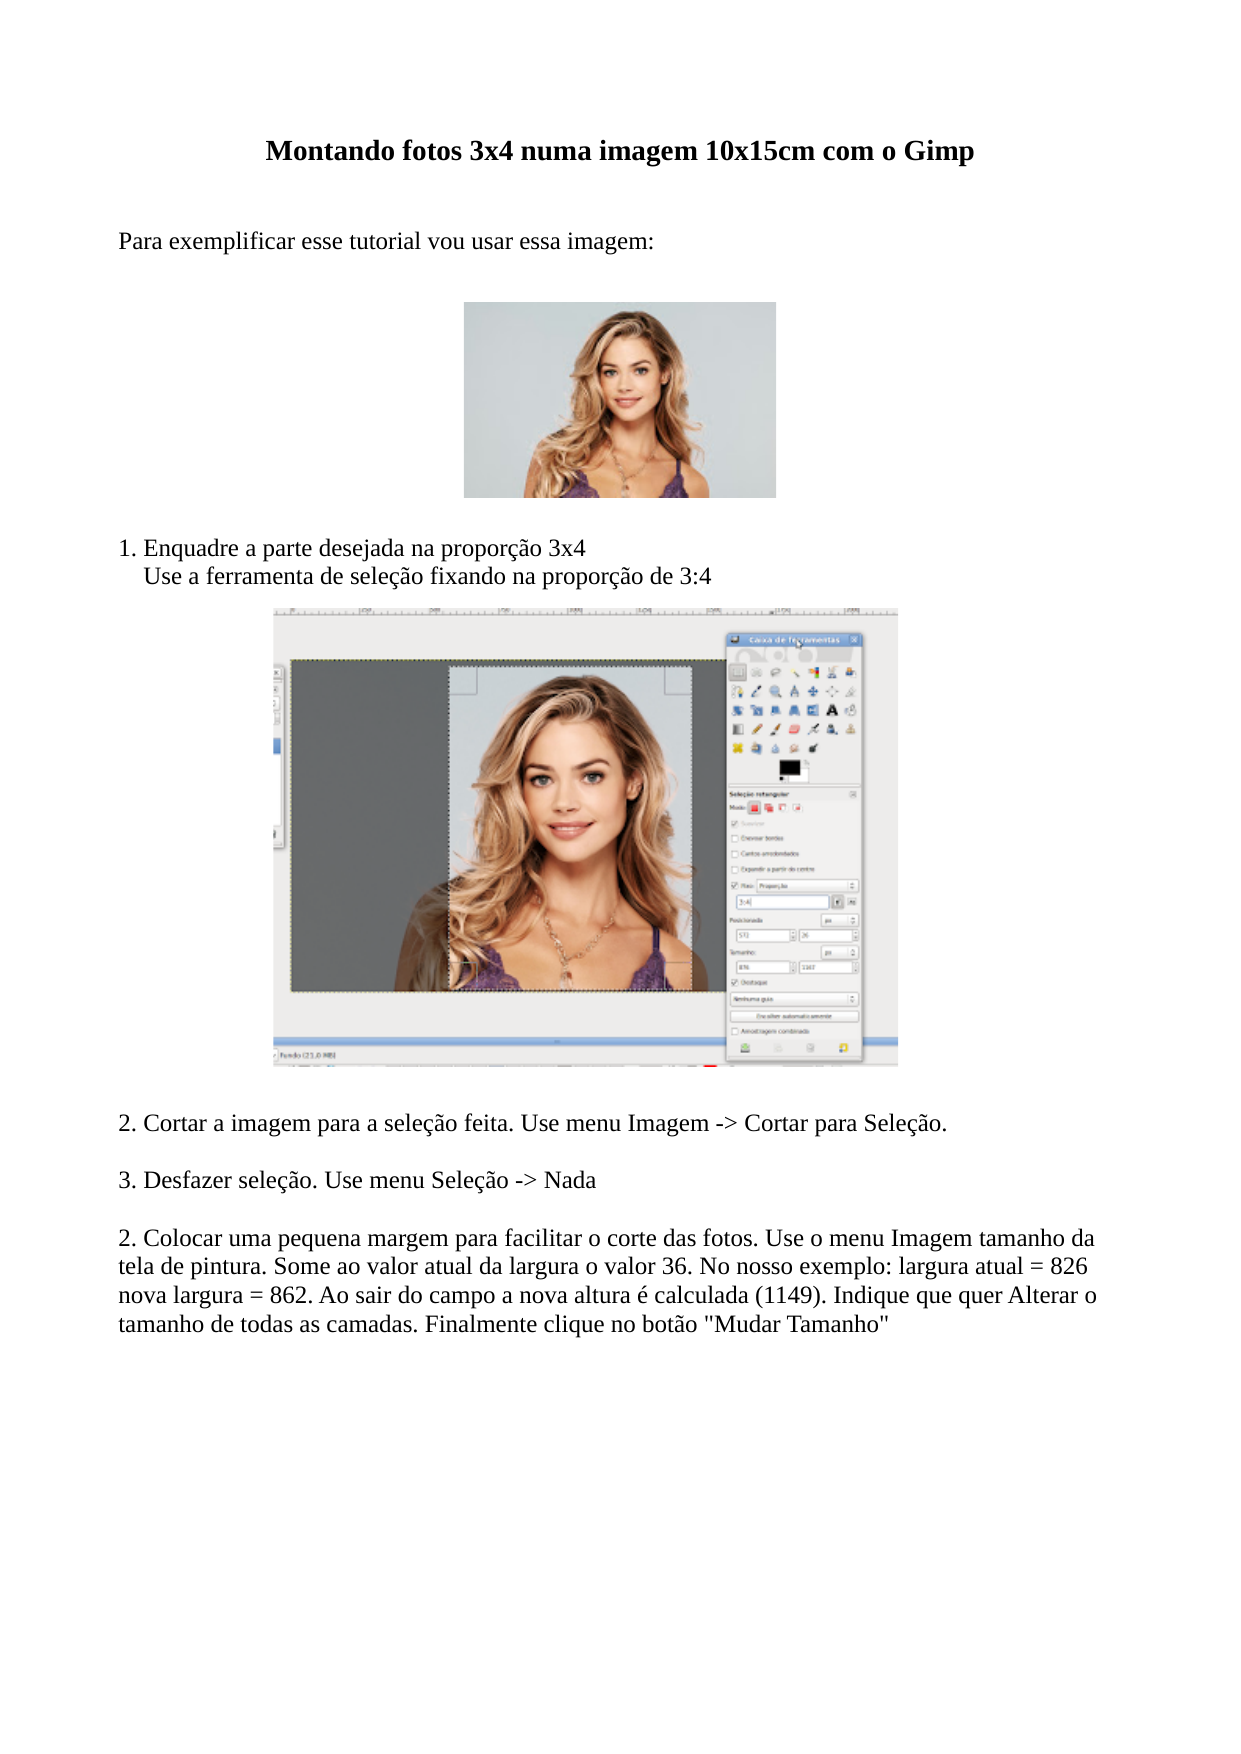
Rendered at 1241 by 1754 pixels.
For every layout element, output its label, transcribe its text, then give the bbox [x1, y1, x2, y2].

text 2. Cortar a imagem para a seleção feita. Use menu Imagem -> Cortar para Seleção. 3. Desfazer seleção. Use menu Seleção -> Nada 2. Colocar uma pequena margem para facilitar o corte das fotos. Use o menu Imagem tamanho da tela de pintura. Some ao valor atual da largura o valor 36. No nosso exemplo: largura atual = 826 nova largura = 862. Ao sair do campo a nova altura é calculada (1149). Indique que quer Alterar o tamanho de todas as camadas. Finalmente clique no botão "Mudar Tamanho" [118, 1108, 1122, 1338]
picture [463, 302, 777, 498]
picture [273, 608, 899, 1067]
text 1. Enquadre a parte desejada na proporção 3x4 Use a ferramenta de seleção fixando na proporção de 3:4 [118, 533, 1122, 590]
subtitle Montando fotos 3x4 numa imagem 10x15cm com o Gimp [118, 133, 1122, 166]
text Para exemplificar esse tutorial vou usar essa imagem: [118, 226, 1122, 255]
